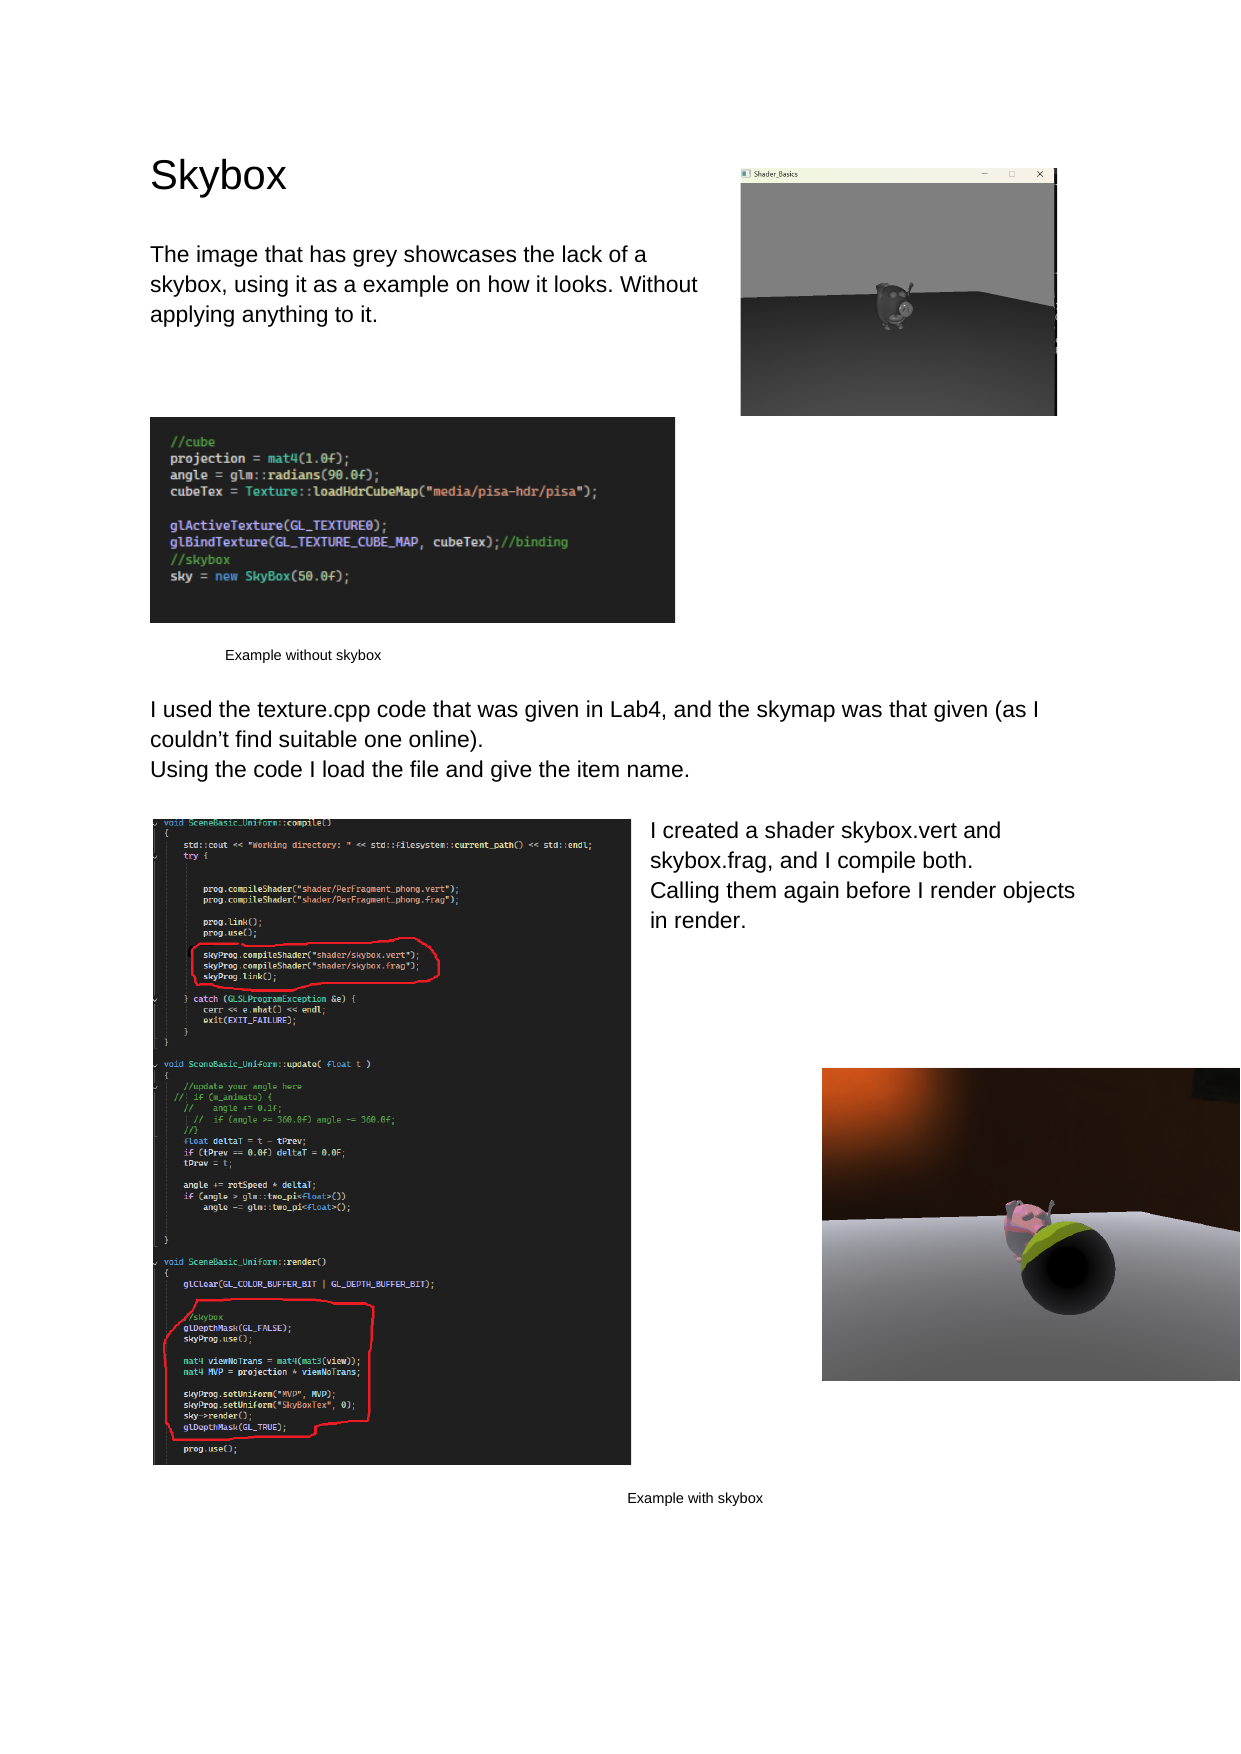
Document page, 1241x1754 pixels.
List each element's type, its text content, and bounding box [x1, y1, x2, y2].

picture [822, 1067, 1240, 1381]
picture [153, 819, 632, 1465]
text Using the code I load the file and give the item name. [150, 756, 1090, 782]
text Calling them again before I render objects in render. [632, 877, 1090, 933]
picture [740, 168, 1058, 416]
text I used the texture.cpp code that was given in Lab4, and the skymap was that given (as I couldn’t find suitable one online). [150, 696, 1090, 752]
text The image that has grey showcases the lack of a skybox, using it as a example on how it looks. Without applying anything to it. [150, 241, 740, 327]
subtitle Skybox [150, 150, 1090, 198]
picture [150, 417, 676, 623]
text I created a shader skybox.vert and skybox.frag, and I compile both. [150, 817, 1090, 873]
text [1058, 241, 1090, 327]
text Example without skybox [225, 430, 1090, 663]
text Example with skybox [300, 1391, 1090, 1507]
